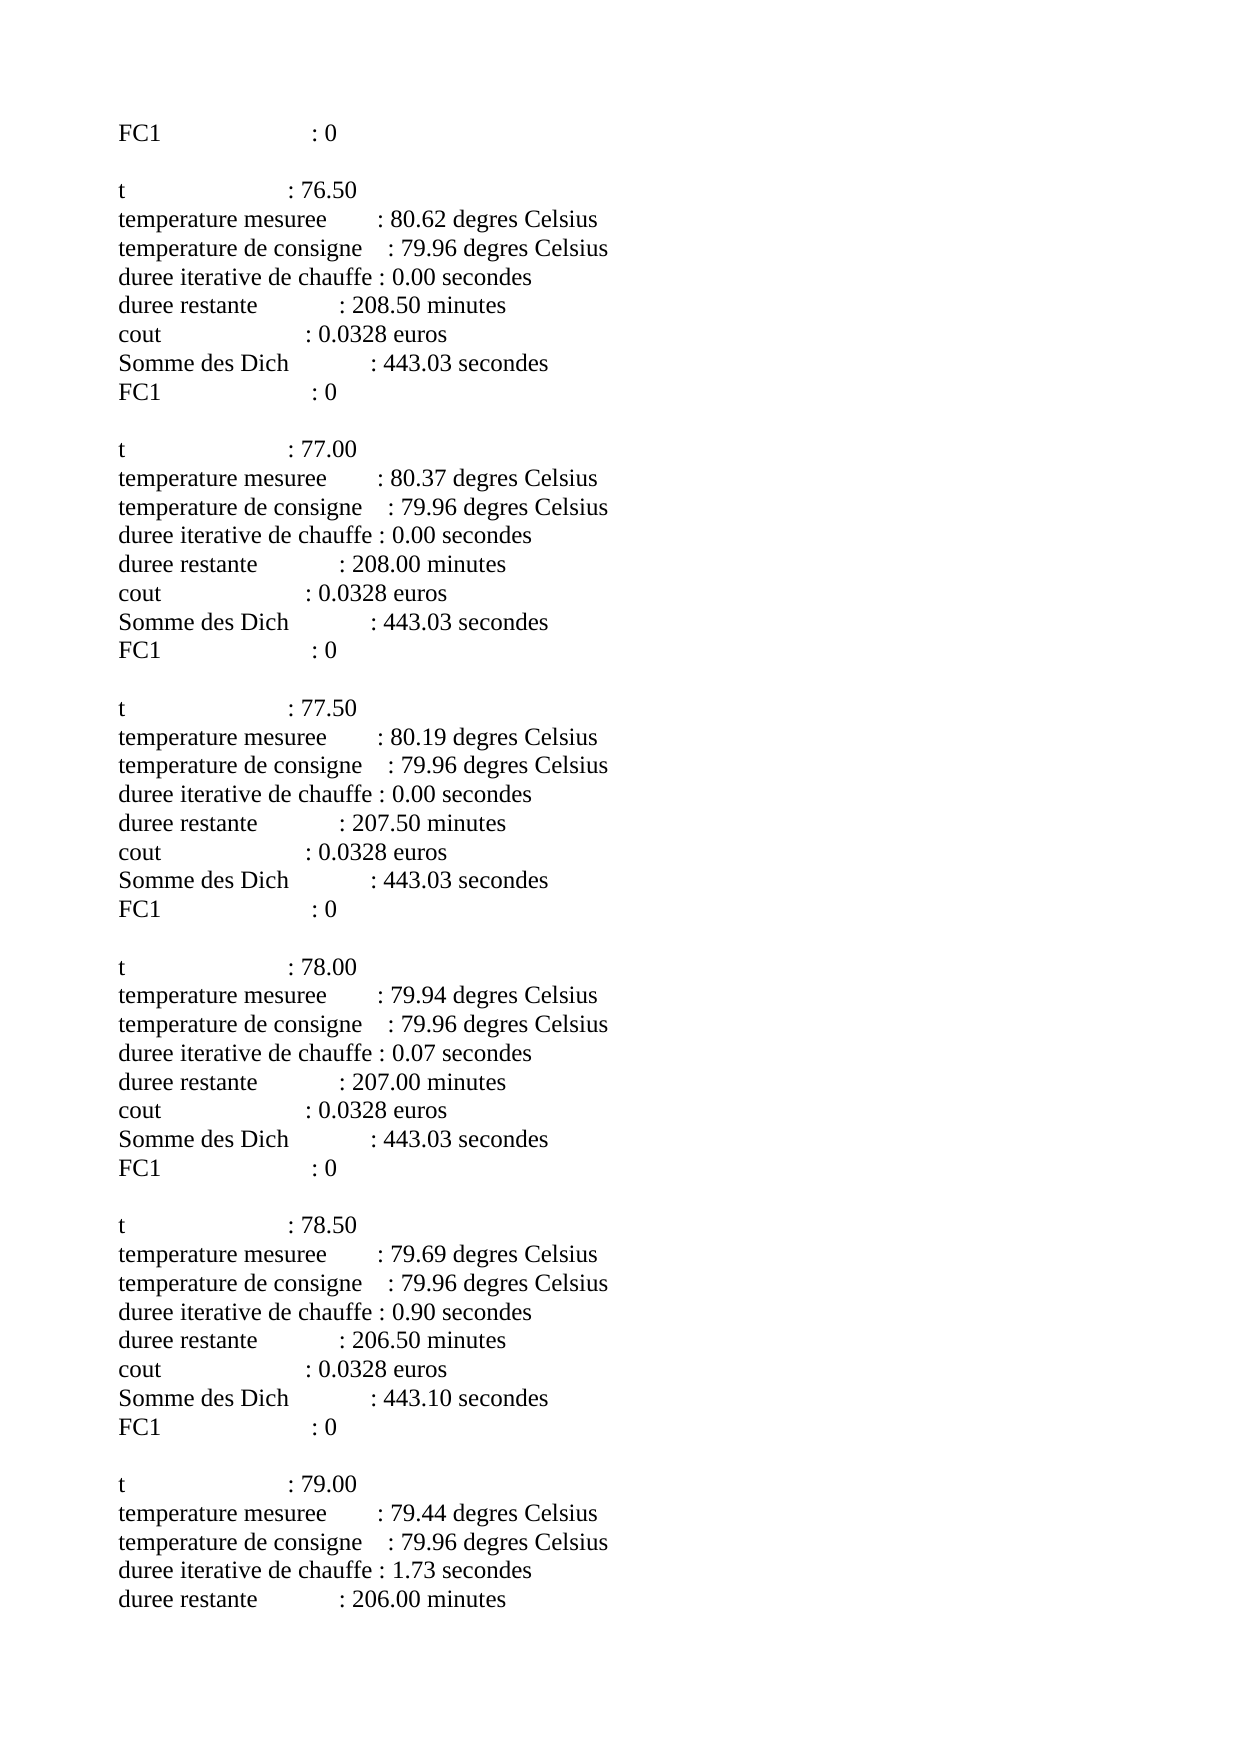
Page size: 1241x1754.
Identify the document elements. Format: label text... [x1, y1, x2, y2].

text FC1 : 0 [118, 377, 1122, 406]
text FC1 : 0 [118, 118, 1122, 147]
text t : 78.50 [118, 1211, 1122, 1239]
text duree restante : 206.50 minutes [118, 1326, 1122, 1354]
text temperature mesuree : 80.62 degres Celsius [118, 204, 1122, 233]
text Somme des Dich : 443.03 secondes [118, 866, 1122, 894]
text duree restante : 208.00 minutes [118, 549, 1122, 578]
text cout : 0.0328 euros [118, 578, 1122, 607]
text Somme des Dich : 443.10 secondes [118, 1383, 1122, 1412]
text duree restante : 208.50 minutes [118, 291, 1122, 319]
text duree iterative de chauffe : 0.00 secondes [118, 521, 1122, 549]
text temperature de consigne : 79.96 degres Celsius [118, 751, 1122, 779]
text duree iterative de chauffe : 0.00 secondes [118, 262, 1122, 291]
text t : 77.00 [118, 434, 1122, 463]
text cout : 0.0328 euros [118, 837, 1122, 866]
text Somme des Dich : 443.03 secondes [118, 1124, 1122, 1153]
text temperature de consigne : 79.96 degres Celsius [118, 233, 1122, 262]
text temperature de consigne : 79.96 degres Celsius [118, 1009, 1122, 1038]
text cout : 0.0328 euros [118, 319, 1122, 348]
text FC1 : 0 [118, 1412, 1122, 1441]
text t : 78.00 [118, 952, 1122, 981]
text temperature mesuree : 79.94 degres Celsius [118, 981, 1122, 1009]
text t : 76.50 [118, 176, 1122, 204]
text duree restante : 207.00 minutes [118, 1067, 1122, 1096]
text duree iterative de chauffe : 1.73 secondes [118, 1556, 1122, 1584]
text FC1 : 0 [118, 894, 1122, 923]
text duree iterative de chauffe : 0.90 secondes [118, 1297, 1122, 1326]
text duree restante : 207.50 minutes [118, 808, 1122, 837]
text Somme des Dich : 443.03 secondes [118, 348, 1122, 377]
text duree restante : 206.00 minutes [118, 1584, 1122, 1613]
text temperature de consigne : 79.96 degres Celsius [118, 492, 1122, 521]
text temperature de consigne : 79.96 degres Celsius [118, 1268, 1122, 1297]
text cout : 0.0328 euros [118, 1096, 1122, 1124]
text temperature mesuree : 80.37 degres Celsius [118, 463, 1122, 492]
text t : 77.50 [118, 693, 1122, 722]
text temperature de consigne : 79.96 degres Celsius [118, 1527, 1122, 1556]
text duree iterative de chauffe : 0.00 secondes [118, 779, 1122, 808]
text t : 79.00 [118, 1469, 1122, 1498]
text temperature mesuree : 80.19 degres Celsius [118, 722, 1122, 751]
text cout : 0.0328 euros [118, 1354, 1122, 1383]
text temperature mesuree : 79.69 degres Celsius [118, 1239, 1122, 1268]
text FC1 : 0 [118, 636, 1122, 664]
text duree iterative de chauffe : 0.07 secondes [118, 1038, 1122, 1067]
text FC1 : 0 [118, 1153, 1122, 1182]
text Somme des Dich : 443.03 secondes [118, 607, 1122, 636]
text temperature mesuree : 79.44 degres Celsius [118, 1498, 1122, 1527]
